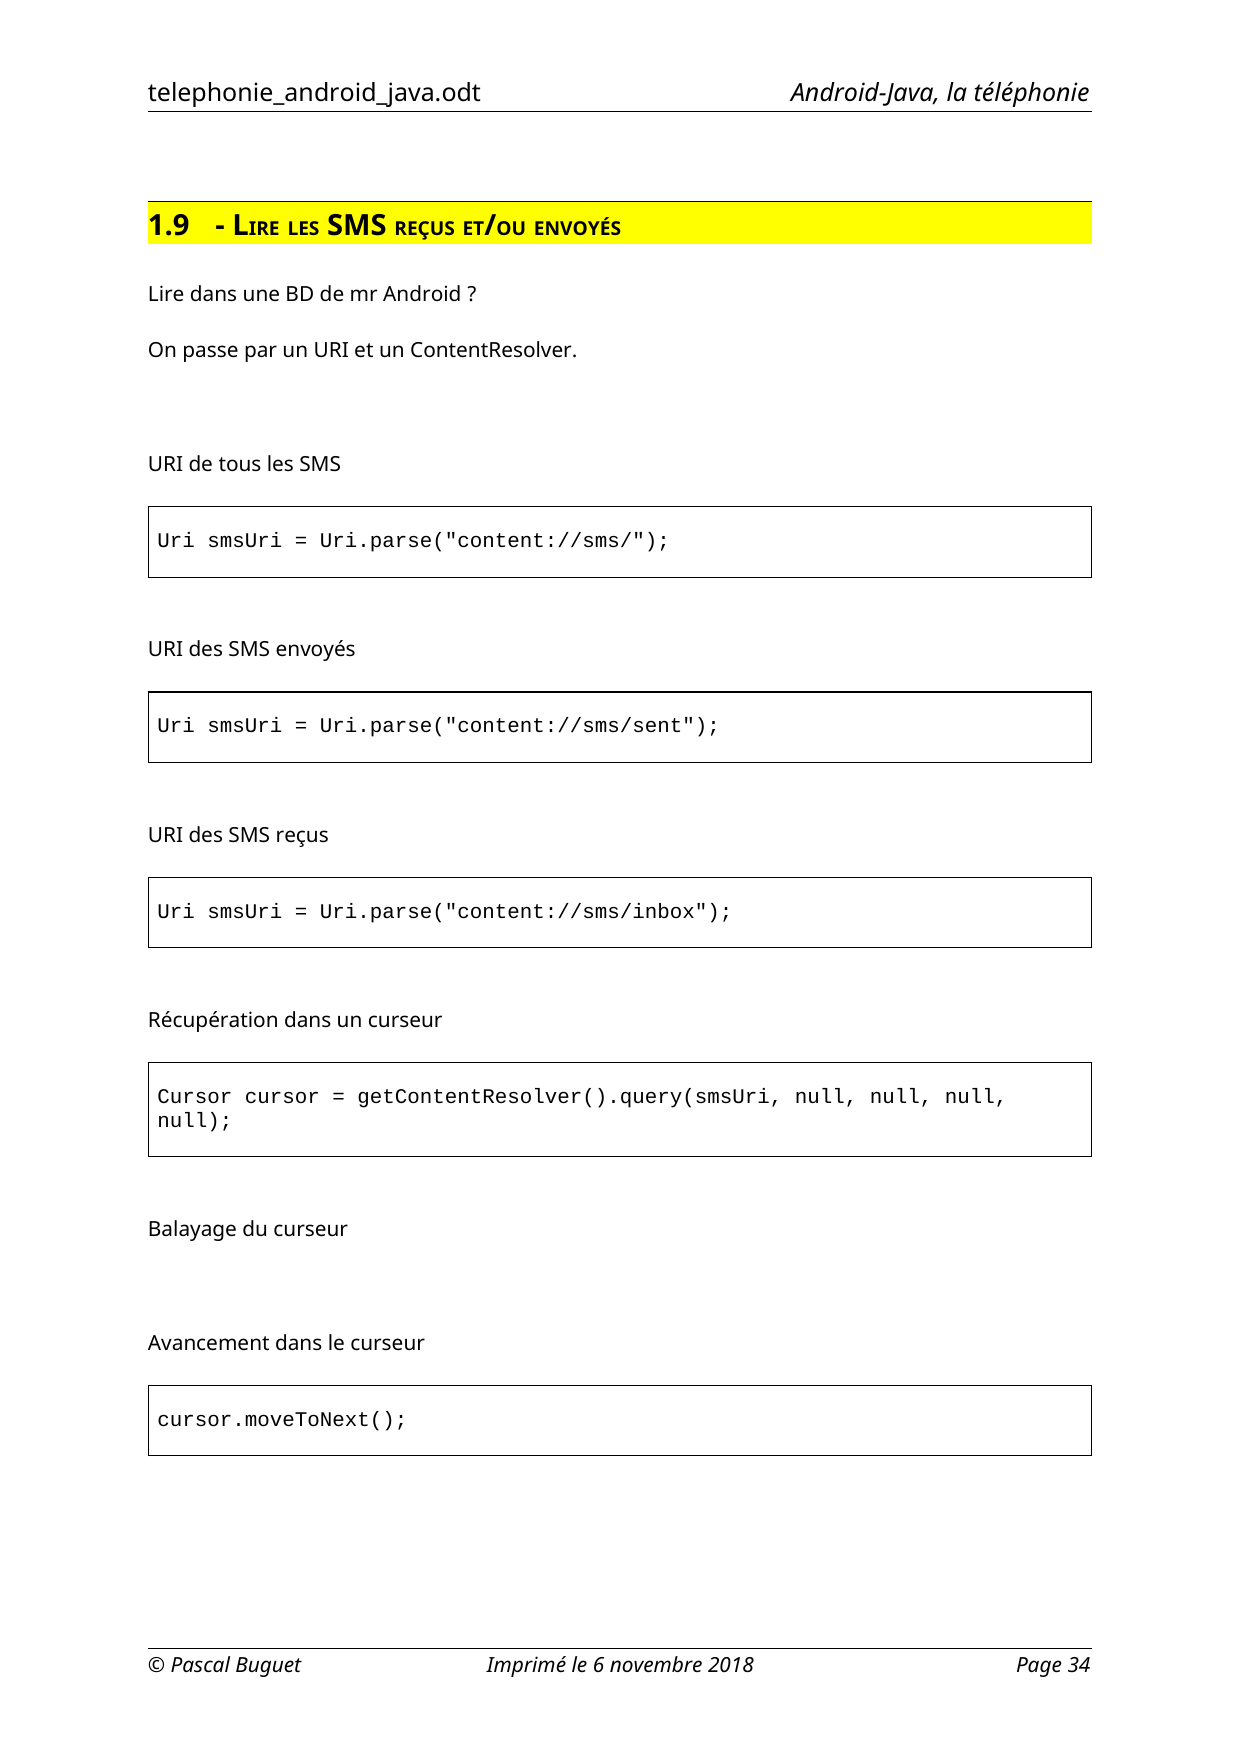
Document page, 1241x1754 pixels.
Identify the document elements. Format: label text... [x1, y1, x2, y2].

text cursor.moveToNext(); [149, 1386, 1091, 1455]
text Cursor cursor = getContentResolver().query(smsUri, null, null, null, null); [149, 1063, 1091, 1156]
subtitle - Lire les SMS reçus et/ou envoyés [148, 202, 1092, 244]
text Uri smsUri = Uri.parse("content://sms/inbox"); [149, 878, 1091, 947]
text Avancement dans le curseur [148, 1328, 1092, 1356]
text Balayage du curseur [148, 1214, 1092, 1243]
text Uri smsUri = Uri.parse("content://sms/"); [149, 507, 1091, 577]
text Uri smsUri = Uri.parse("content://sms/sent"); [149, 693, 1091, 762]
text Récupération dans un curseur [148, 1005, 1092, 1034]
text URI des SMS envoyés [148, 634, 1092, 663]
text On passe par un URI et un ContentResolver. [148, 336, 1092, 364]
text Lire dans une BD de mr Android ? [148, 279, 1092, 307]
text URI de tous les SMS [148, 449, 1092, 478]
text URI des SMS reçus [148, 820, 1092, 848]
